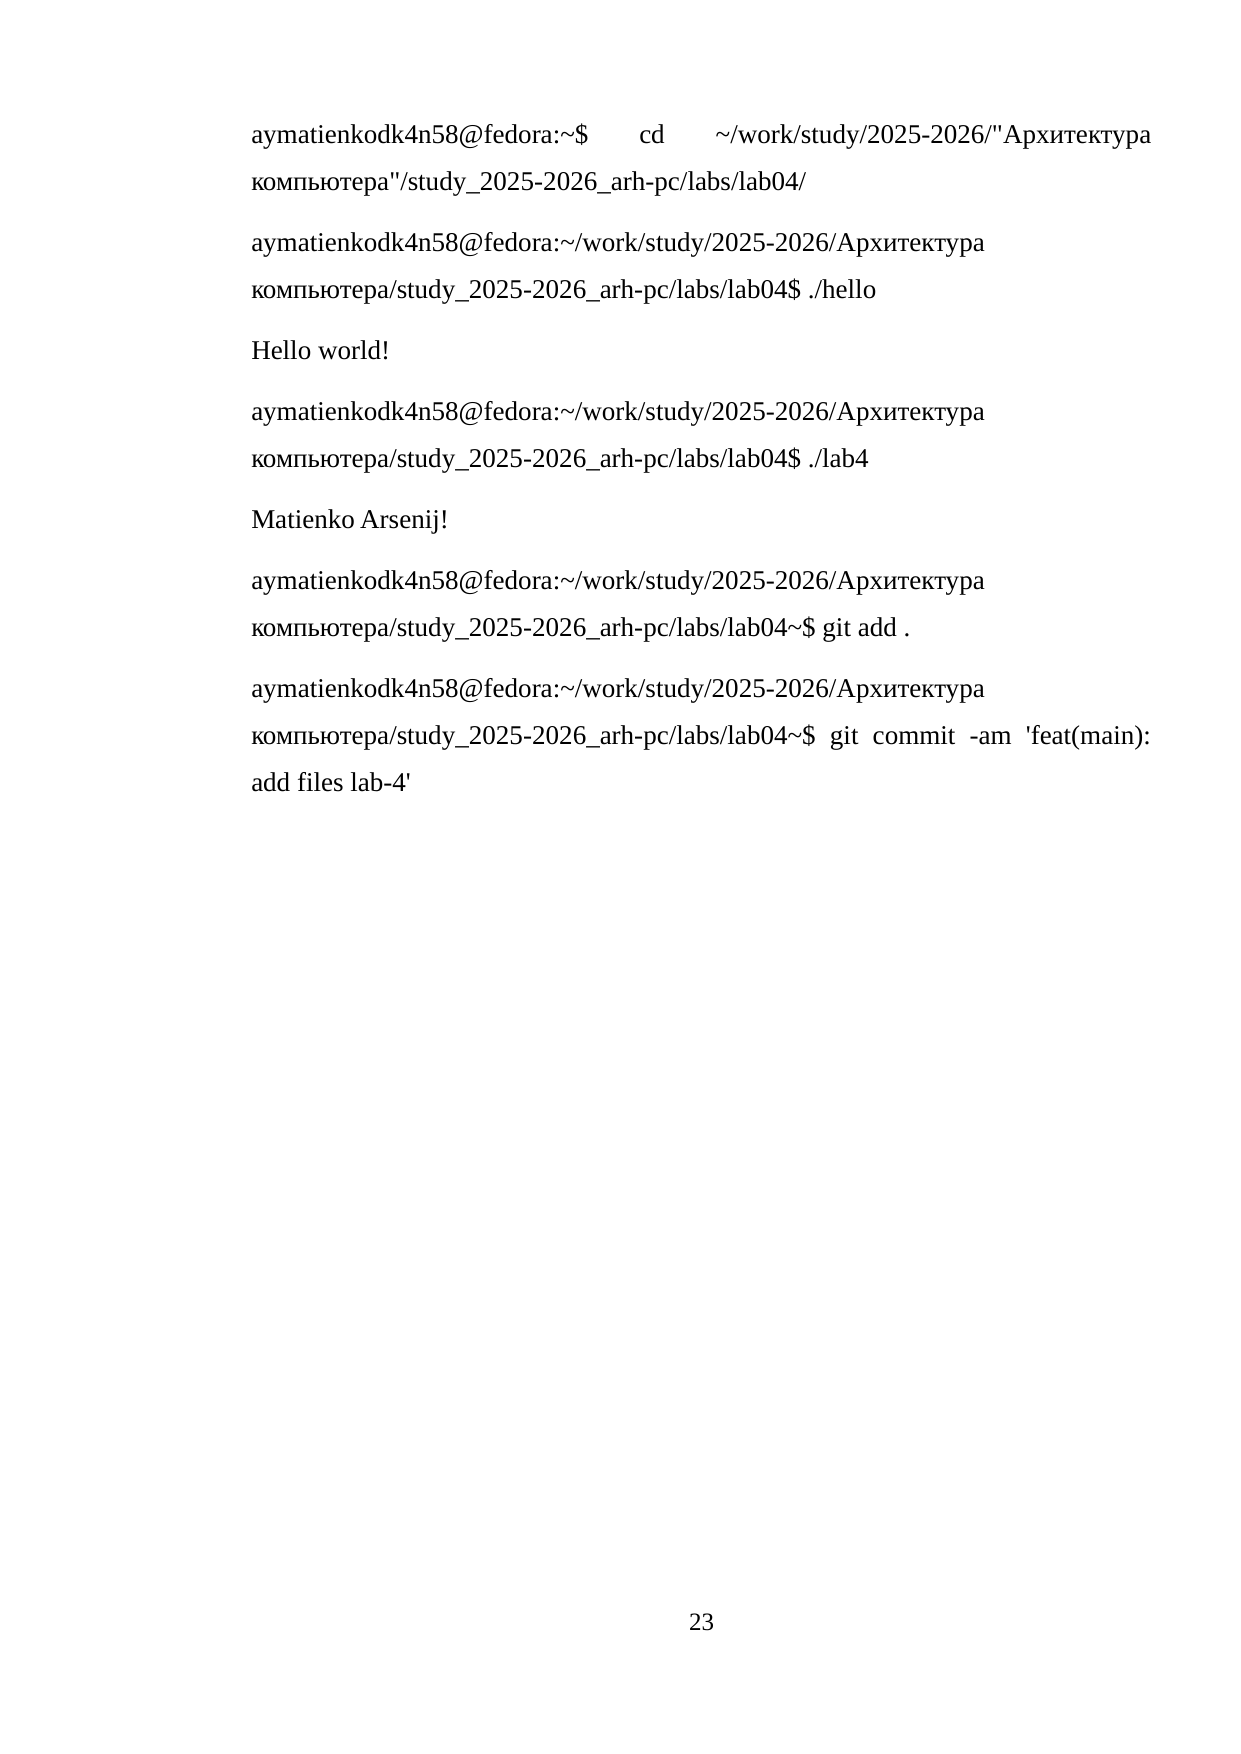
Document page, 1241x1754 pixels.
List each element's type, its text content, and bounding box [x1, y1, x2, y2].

text aymatienkodk4n58@fedora:~/work/study/2025-2026/Архитектура компьютера/study_2025-2026_arh-pc/labs/lab04~$ git add . [251, 564, 1152, 642]
text Matienko Arsenij! [251, 503, 1152, 534]
text aymatienkodk4n58@fedora:~$ cd ~/work/study/2025-2026/"Архитектура компьютера"/study_2025-2026_arh-pc/labs/lab04/ [251, 118, 1152, 196]
text Hello world! [251, 334, 1152, 365]
text aymatienkodk4n58@fedora:~/work/study/2025-2026/Архитектура компьютера/study_2025-2026_arh-pc/labs/lab04$ ./hello [251, 226, 1152, 304]
text aymatienkodk4n58@fedora:~/work/study/2025-2026/Архитектура компьютера/study_2025-2026_arh-pc/labs/lab04$ ./lab4 [251, 395, 1152, 473]
text aymatienkodk4n58@fedora:~/work/study/2025-2026/Архитектура компьютера/study_2025-2026_arh-pc/labs/lab04~$ git commit -am 'feat(main): add files lab-4' [251, 672, 1152, 797]
